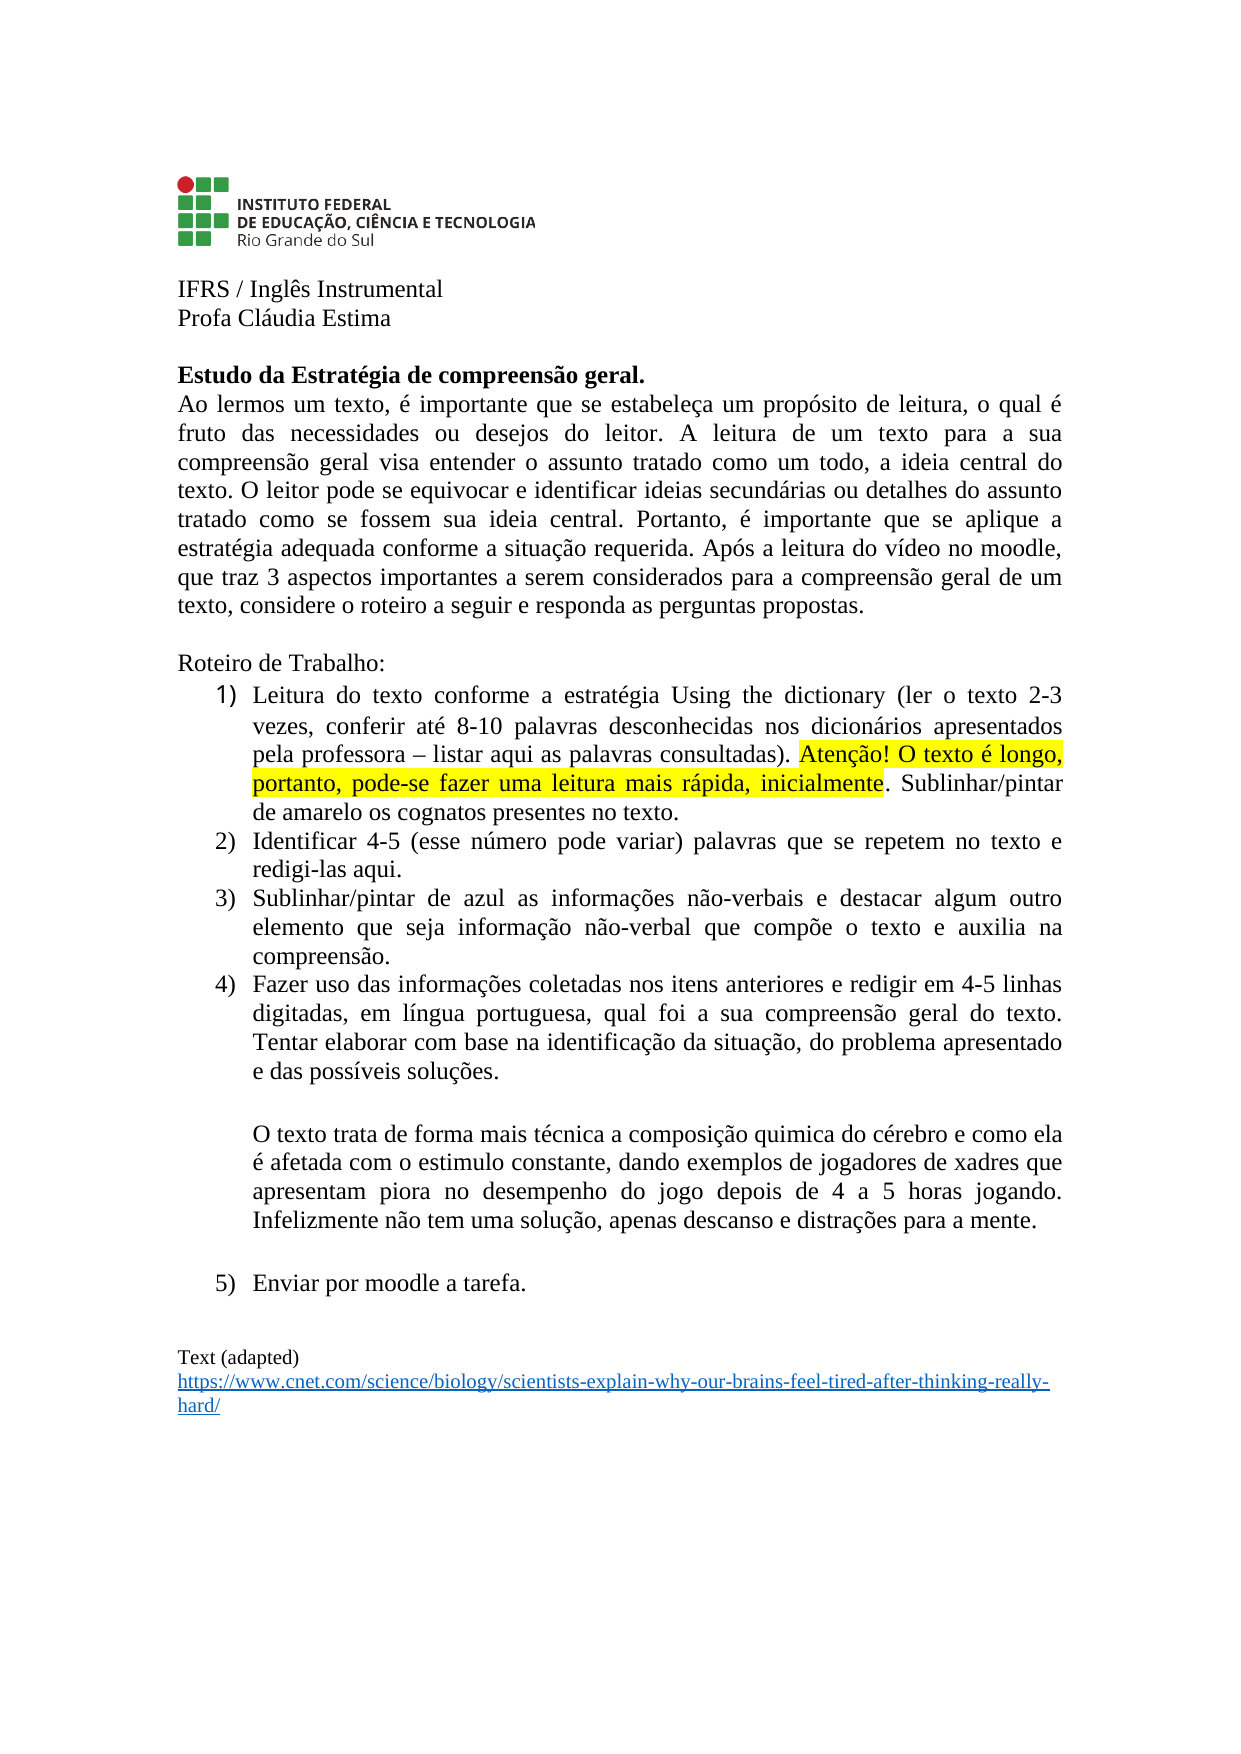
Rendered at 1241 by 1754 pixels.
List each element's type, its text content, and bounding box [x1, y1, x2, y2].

list Enviar por moodle a tarefa. [215, 1268, 1063, 1296]
list Fazer uso das informações coletadas nos itens anteriores e redigir em 4-5 linhas digitadas, em língua portuguesa, qual foi a sua compreensão geral do texto. Tentar elaborar com base na identificação da situação, do problema apresentado e das possíveis soluções. [215, 969, 1063, 1084]
list Leitura do texto conforme a estratégia Using the dictionary (ler o texto 2-3 vezes, conferir até 8-10 palavras desconhecidas nos dicionários apresentados pela professora – listar aqui as palavras consultadas). Atenção! O texto é longo, portanto, pode-se fazer uma leitura mais rápida, inicialmente. Sublinhar/pintar de amarelo os cognatos presentes no texto. [215, 677, 1063, 826]
text https://www.cnet.com/science/biology/scientists-explain-why-our-brains-feel-tired-after-thinking-really-hard/ [177, 1369, 1063, 1417]
text Ao lermos um texto, é importante que se estabeleça um propósito de leitura, o qual é fruto das necessidades ou desejos do leitor. A leitura de um texto para a sua compreensão geral visa entender o assunto tratado como um todo, a ideia central do texto. O leitor pode se equivocar e identificar ideias secundárias ou detalhes do assunto tratado como se fossem sua ideia central. Portanto, é importante que se aplique a estratégia adequada conforme a situação requerida. Após a leitura do vídeo no moodle, que traz 3 aspectos importantes a serem considerados para a compreensão geral de um texto, considere o roteiro a seguir e responda as perguntas propostas. [177, 389, 1063, 619]
picture [177, 176, 535, 246]
list Identificar 4-5 (esse número pode variar) palavras que se repetem no texto e redigi-las aqui. [215, 826, 1063, 883]
list O texto trata de forma mais técnica a composição quimica do cérebro e como ela é afetada com o estimulo constante, dando exemplos de jogadores de xadres que apresentam piora no desempenho do jogo depois de 4 a 5 horas jogando. Infelizmente não tem uma solução, apenas descanso e distrações para a mente. [215, 1119, 1063, 1234]
text Roteiro de Trabalho: [177, 648, 1063, 677]
list Sublinhar/pintar de azul as informações não-verbais e destacar algum outro elemento que seja informação não-verbal que compõe o texto e auxilia na compreensão. [215, 883, 1063, 969]
text IFRS / Inglês Instrumental [177, 274, 1063, 303]
text Profa Cláudia Estima [177, 303, 1063, 332]
text Text (adapted) [177, 1344, 1063, 1369]
text Estudo da Estratégia de compreensão geral. [177, 361, 1063, 389]
